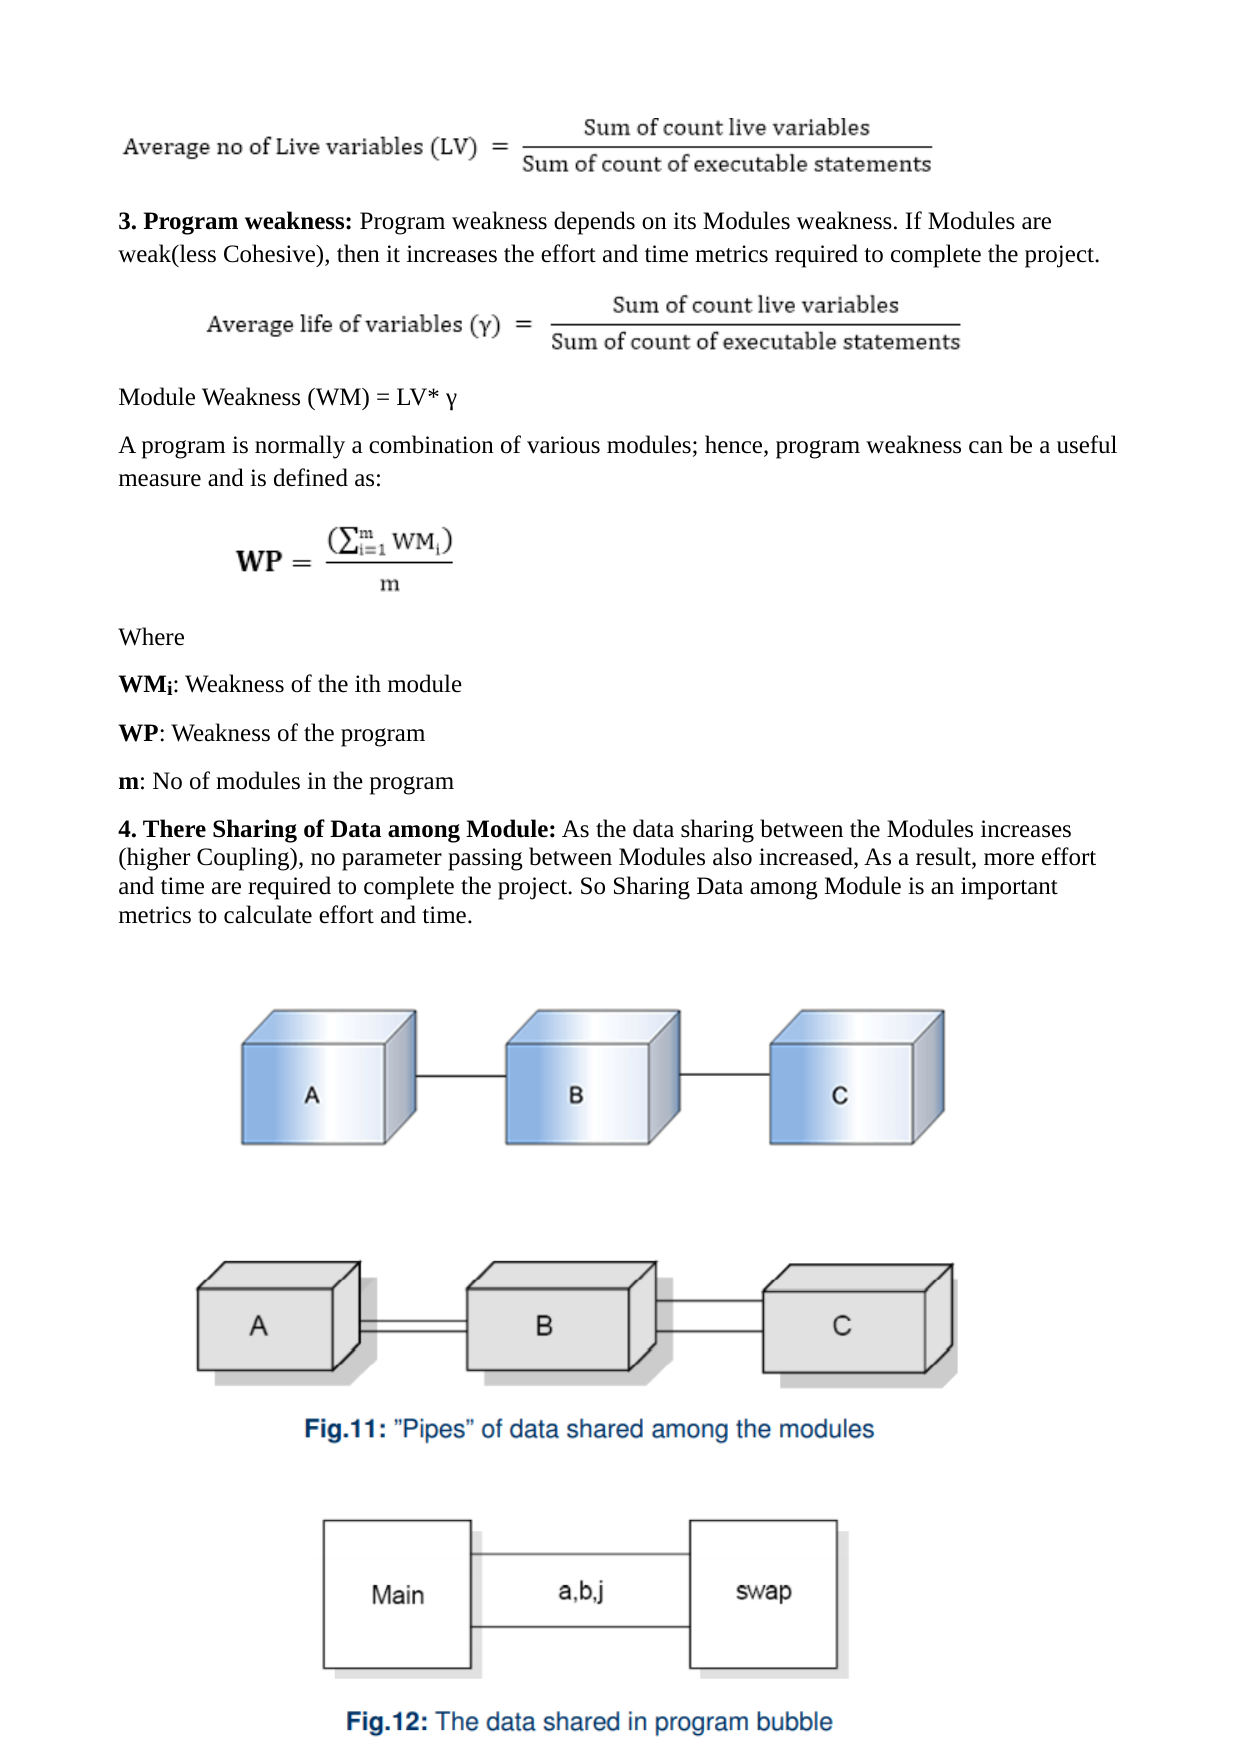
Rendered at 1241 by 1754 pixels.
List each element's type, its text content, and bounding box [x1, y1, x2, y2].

text WP: Weakness of the program [118, 718, 1122, 747]
picture [118, 118, 945, 183]
text Where [118, 622, 1122, 651]
text 3. Program weakness: Program weakness depends on its Modules weakness. If Modules are weak(less Cohesive), then it increases the effort and time metrics required to complete the project. [118, 206, 1122, 268]
text WMi: Weakness of the ith module [118, 669, 1122, 699]
picture [118, 287, 967, 364]
text A program is normally a combination of various modules; hence, program weakness can be a useful measure and is defined as: [118, 430, 1122, 492]
text Module Weakness (WM) = LV* γ [118, 382, 1122, 411]
picture [166, 957, 963, 1754]
picture [118, 510, 464, 603]
text 4. There Sharing of Data among Module: As the data sharing between the Modules increases (higher Coupling), no parameter passing between Modules also increased, As a result, more effort and time are required to complete the project. So Sharing Data among Module is an important metrics to calculate effort and time. [118, 814, 1122, 929]
text m: No of modules in the program [118, 766, 1122, 795]
